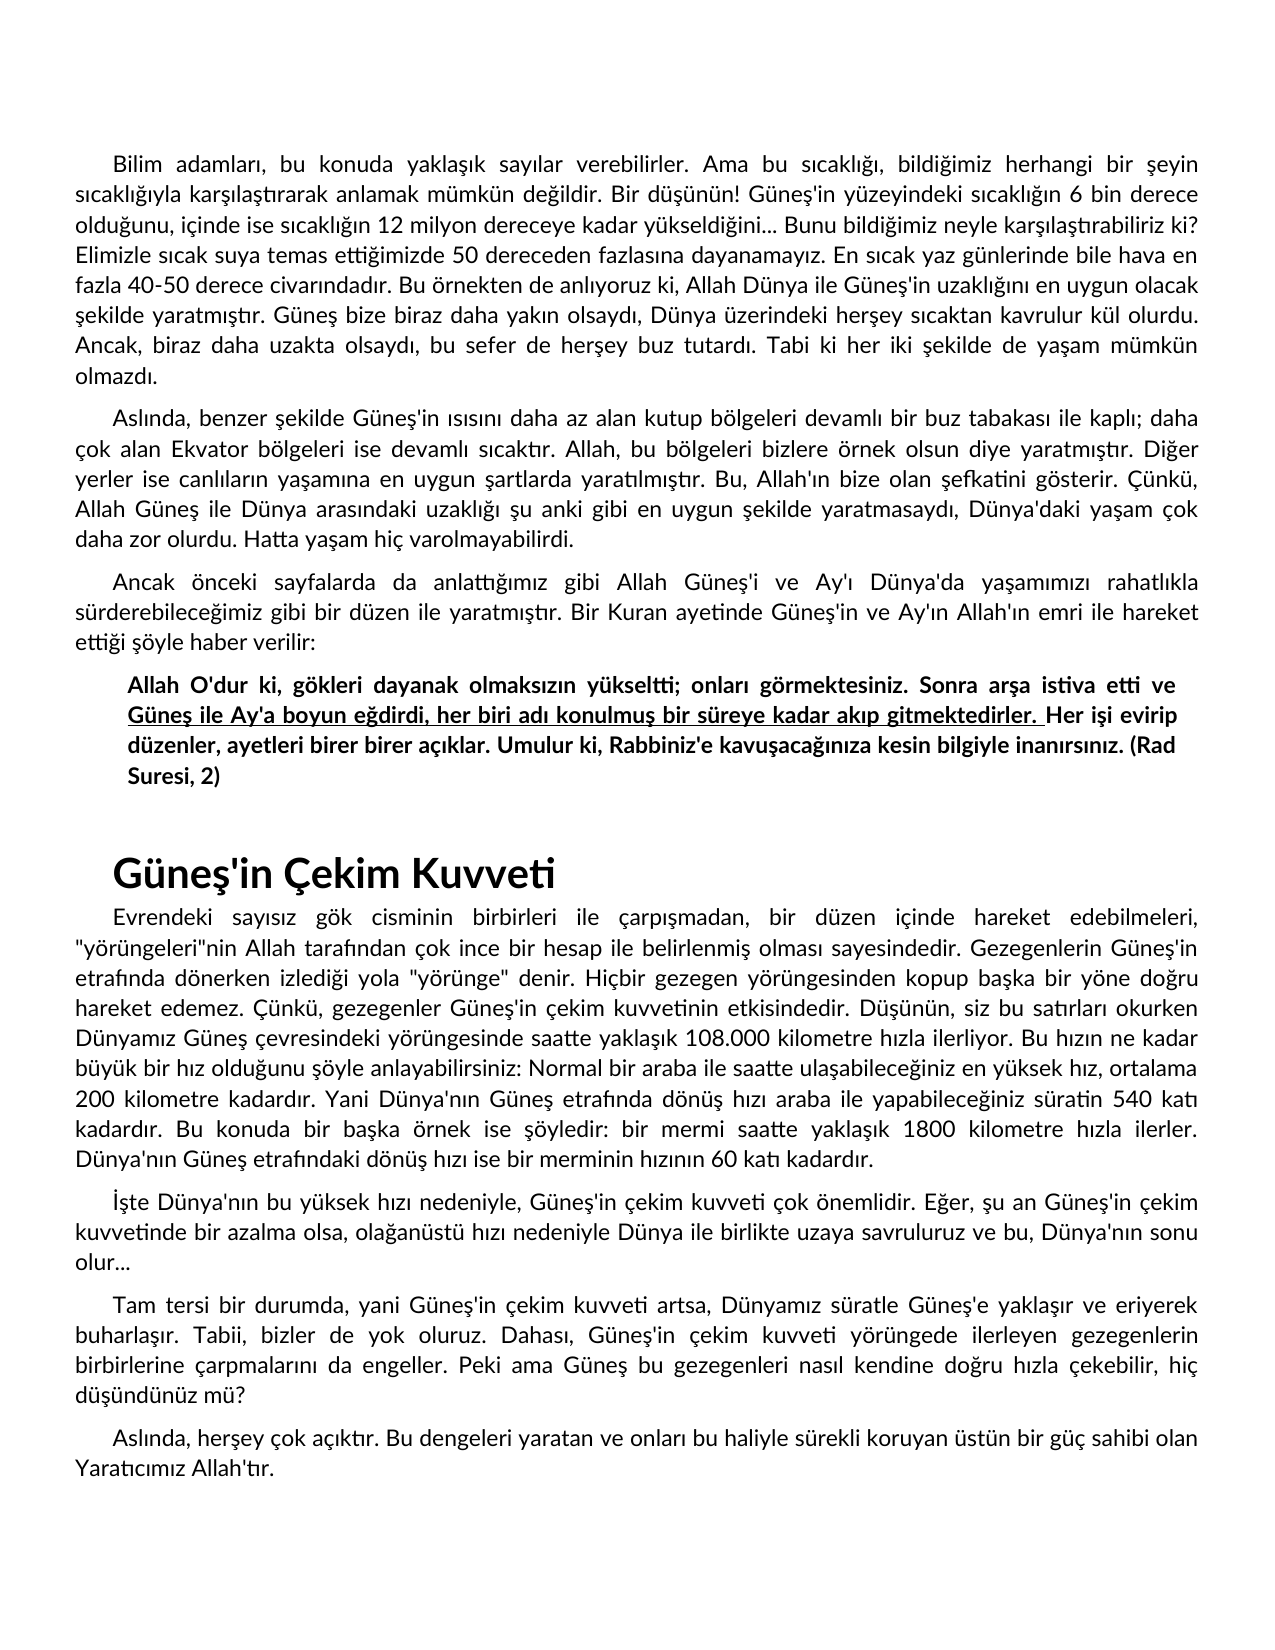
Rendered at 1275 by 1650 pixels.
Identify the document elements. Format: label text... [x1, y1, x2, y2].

text Ancak önceki sayfalarda da anlattığımız gibi Allah Güneş'i ve Ay'ı Dünya'da yaşamımızı rahatlıkla sürderebileceğimiz gibi bir düzen ile yaratmıştır. Bir Kuran ayetinde Güneş'in ve Ay'ın Allah'ın emri ile hareket ettiği şöyle haber verilir: [75, 568, 1200, 656]
text Tam tersi bir durumda, yani Güneş'in çekim kuvveti artsa, Dünyamız süratle Güneş'e yaklaşır ve eriyerek buharlaşır. Tabii, bizler de yok oluruz. Dahası, Güneş'in çekim kuvveti yörüngede ilerleyen gezegenlerin birbirlerine çarpmalarını da engeller. Peki ama Güneş bu gezegenleri nasıl kendine doğru hızla çekebilir, hiç düşündünüz mü? [75, 1291, 1200, 1409]
text Evrendeki sayısız gök cisminin birbirleri ile çarpışmadan, bir düzen içinde hareket edebilmeleri, "yörüngeleri"nin Allah tarafından çok ince bir hesap ile belirlenmiş olması sayesindedir. Gezegenlerin Güneş'in etrafında dönerken izlediği yola "yörünge" denir. Hiçbir gezegen yörüngesinden kopup başka bir yöne doğru hareket edemez. Çünkü, gezegenler Güneş'in çekim kuvvetinin etkisindedir. Düşünün, siz bu satırları okurken Dünyamız Güneş çevresindeki yörüngesinde saatte yaklaşık 108.000 kilometre hızla ilerliyor. Bu hızın ne kadar büyük bir hız olduğunu şöyle anlayabilirsiniz: Normal bir araba ile saatte ulaşabileceğiniz en yüksek hız, ortalama 200 kilometre kadardır. Yani Dünya'nın Güneş etrafında dönüş hızı araba ile yapabileceğiniz süratin 540 katı kadardır. Bu konuda bir başka örnek ise şöyledir: bir mermi saatte yaklaşık 1800 kilometre hızla ilerler. Dünya'nın Güneş etrafındaki dönüş hızı ise bir merminin hızının 60 katı kadardır. [75, 903, 1200, 1172]
text Allah O'dur ki, gökleri dayanak olmaksızın yükseltti; onları görmektesiniz. Sonra arşa istiva etti ve Güneş ile Ay'a boyun eğdirdi, her biri adı konulmuş bir süreye kadar akıp gitmektedirler. Her işi evirip düzenler, ayetleri birer birer açıklar. Umulur ki, Rabbiniz'e kavuşacağınıza kesin bilgiyle inanırsınız. (Rad Suresi, 2) [127, 671, 1177, 789]
text İşte Dünya'nın bu yüksek hızı nedeniyle, Güneş'in çekim kuvveti çok önemlidir. Eğer, şu an Güneş'in çekim kuvvetinde bir azalma olsa, olağanüstü hızı nedeniyle Dünya ile birlikte uzaya savruluruz ve bu, Dünya'nın sonu olur... [75, 1187, 1200, 1275]
text Bilim adamları, bu konuda yaklaşık sayılar verebilirler. Ama bu sıcaklığı, bildiğimiz herhangi bir şeyin sıcaklığıyla karşılaştırarak anlamak mümkün değildir. Bir düşünün! Güneş'in yüzeyindeki sıcaklığın 6 bin derece olduğunu, içinde ise sıcaklığın 12 milyon dereceye kadar yükseldiğini... Bunu bildiğimiz neyle karşılaştırabiliriz ki? Elimizle sıcak suya temas ettiğimizde 50 dereceden fazlasına dayanamayız. En sıcak yaz günlerinde bile hava en fazla 40-50 derece civarındadır. Bu örnekten de anlıyoruz ki, Allah Dünya ile Güneş'in uzaklığını en uygun olacak şekilde yaratmıştır. Güneş bize biraz daha yakın olsaydı, Dünya üzerindeki herşey sıcaktan kavrulur kül olurdu. Ancak, biraz daha uzakta olsaydı, bu sefer de herşey buz tutardı. Tabi ki her iki şekilde de yaşam mümkün olmazdı. [75, 150, 1200, 389]
text Aslında, benzer şekilde Güneş'in ısısını daha az alan kutup bölgeleri devamlı bir buz tabakası ile kaplı; daha çok alan Ekvator bölgeleri ise devamlı sıcaktır. Allah, bu bölgeleri bizlere örnek olsun diye yaratmıştır. Diğer yerler ise canlıların yaşamına en uygun şartlarda yaratılmıştır. Bu, Allah'ın bize olan şefkatini gösterir. Çünkü, Allah Güneş ile Dünya arasındaki uzaklığı şu anki gibi en uygun şekilde yaratmasaydı, Dünya'daki yaşam çok daha zor olurdu. Hatta yaşam hiç varolmayabilirdi. [75, 404, 1200, 552]
text Aslında, herşey çok açıktır. Bu dengeleri yaratan ve onları bu haliyle sürekli koruyan üstün bir güç sahibi olan Yaratıcımız Allah'tır. [75, 1424, 1200, 1482]
subtitle Güneş'in Çekim Kuvveti [112, 847, 1200, 897]
